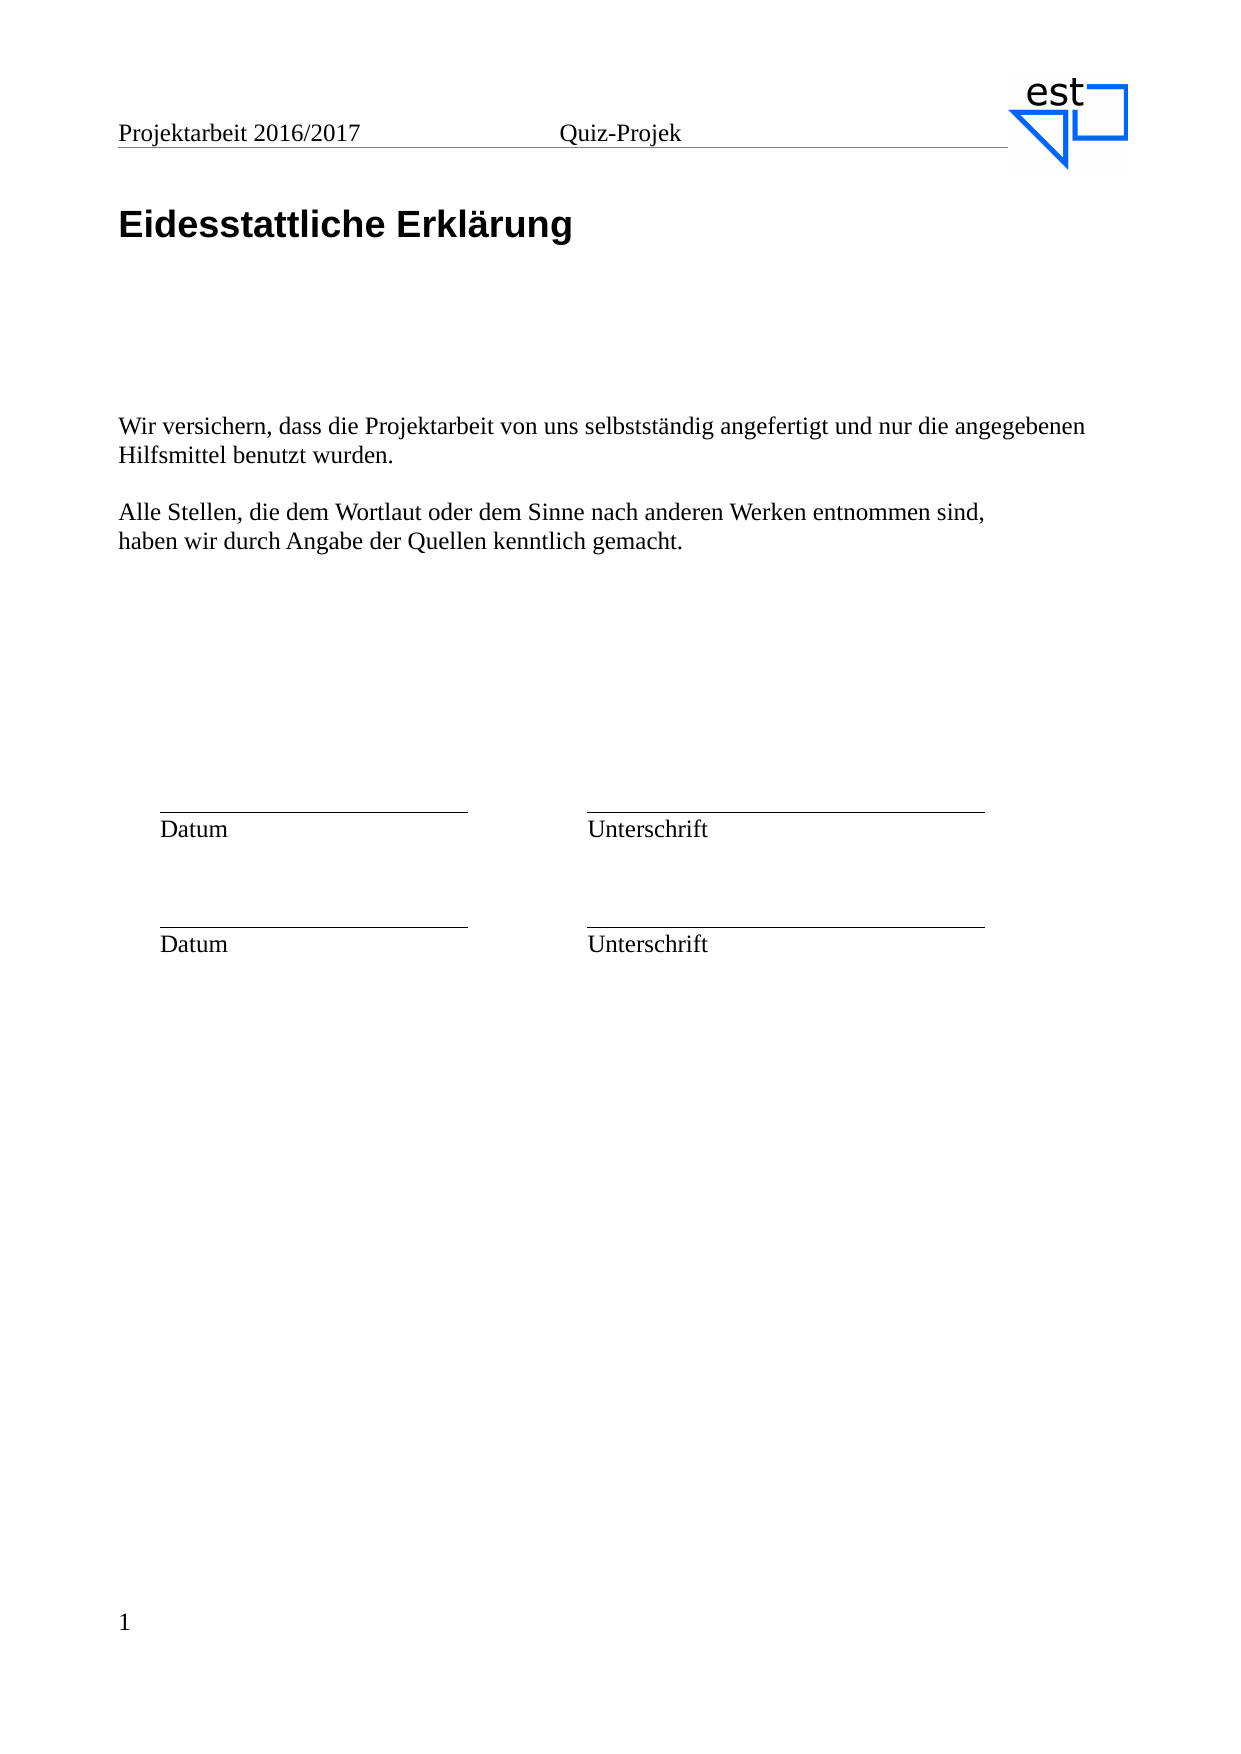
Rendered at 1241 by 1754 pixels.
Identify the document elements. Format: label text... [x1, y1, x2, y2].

picture [1008, 78, 1128, 170]
text Alle Stellen, die dem Wortlaut oder dem Sinne nach anderen Werken entnommen sind, haben wir durch Angabe der Quellen kenntlich gemacht. [118, 497, 1122, 555]
text Datum Unterschrift [118, 814, 1122, 842]
text Wir versichern, dass die Projektarbeit von uns selbstständig angefertigt und nur die angegebenen Hilfsmittel benutzt wurden. [118, 411, 1122, 469]
subtitle Eidesstattliche Erklärung [118, 202, 1122, 245]
text Datum Unterschrift [118, 929, 1122, 957]
